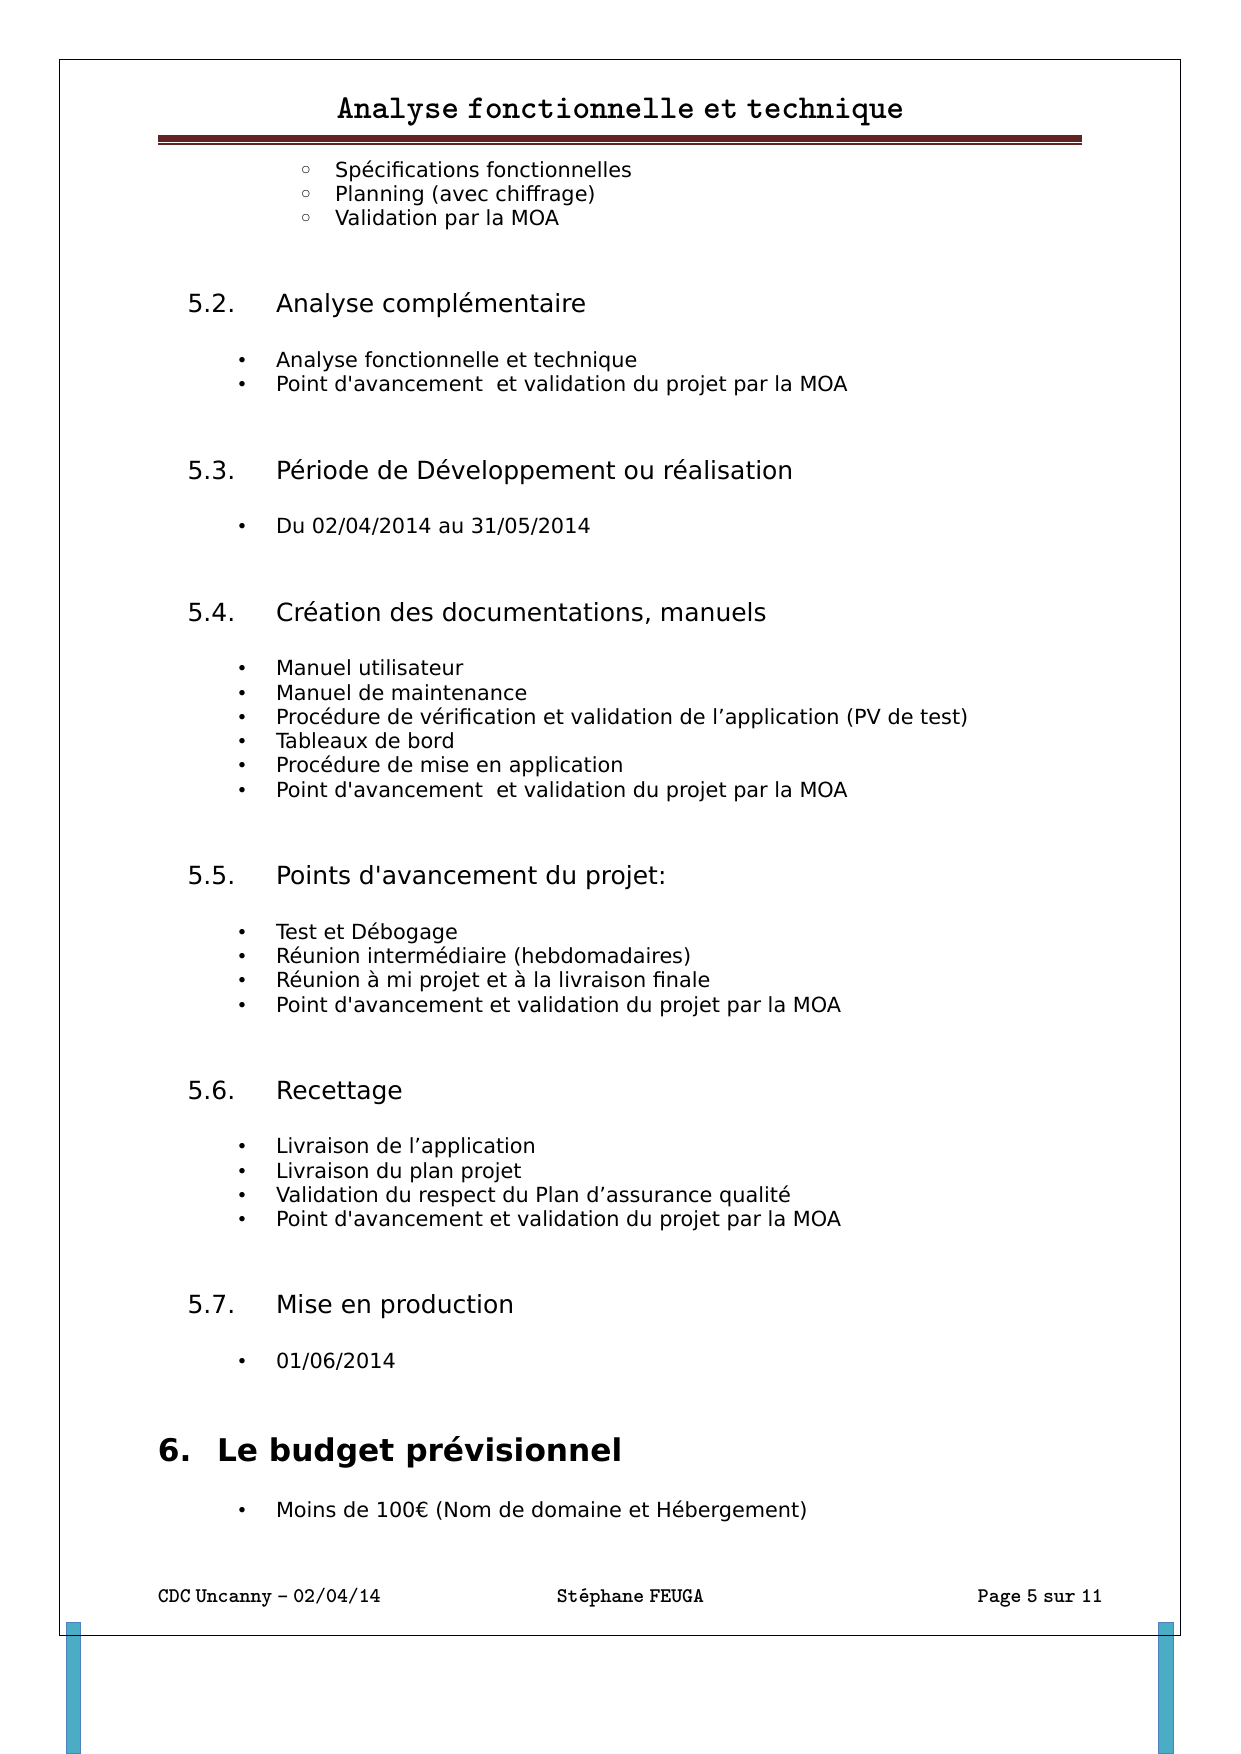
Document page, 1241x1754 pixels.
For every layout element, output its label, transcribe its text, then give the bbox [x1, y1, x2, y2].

subtitle Points d'avancement du projet: [187, 861, 1082, 890]
list Spécifications fonctionnelles [297, 158, 1082, 182]
subtitle Recettage [187, 1076, 1082, 1105]
subtitle Mise en production [187, 1291, 1082, 1320]
list Test et Débogage [238, 920, 1082, 944]
list Validation du respect du Plan d’assurance qualité [238, 1183, 1082, 1207]
list Réunion intermédiaire (hebdomadaires) [238, 944, 1082, 968]
subtitle Création des documentations, manuels [187, 598, 1082, 627]
list Moins de 100€ (Nom de domaine et Hébergement) [238, 1498, 1082, 1523]
list Analyse fonctionnelle et technique [238, 348, 1082, 372]
list Point d'avancement et validation du projet par la MOA [238, 993, 1082, 1017]
list 01/06/2014 [238, 1349, 1082, 1374]
subtitle Période de Développement ou réalisation [187, 456, 1082, 485]
list Point d'avancement et validation du projet par la MOA [238, 372, 1082, 397]
subtitle Analyse complémentaire [187, 289, 1082, 319]
list Tableaux de bord [238, 729, 1082, 753]
list Manuel utilisateur [238, 656, 1082, 681]
list Point d'avancement et validation du projet par la MOA [238, 778, 1082, 802]
list Livraison du plan projet [238, 1159, 1082, 1183]
list Du 02/04/2014 au 31/05/2014 [238, 514, 1082, 539]
list Manuel de maintenance [238, 681, 1082, 705]
list Procédure de mise en application [238, 753, 1082, 778]
list Point d'avancement et validation du projet par la MOA [238, 1207, 1082, 1232]
list Planning (avec chiffrage) [297, 182, 1082, 206]
subtitle Le budget prévisionnel [158, 1433, 1082, 1469]
list Validation par la MOA [297, 206, 1082, 231]
list Réunion à mi projet et à la livraison finale [238, 968, 1082, 993]
list Livraison de l’application [238, 1134, 1082, 1159]
list Procédure de vérification et validation de l’application (PV de test) [238, 705, 1082, 729]
